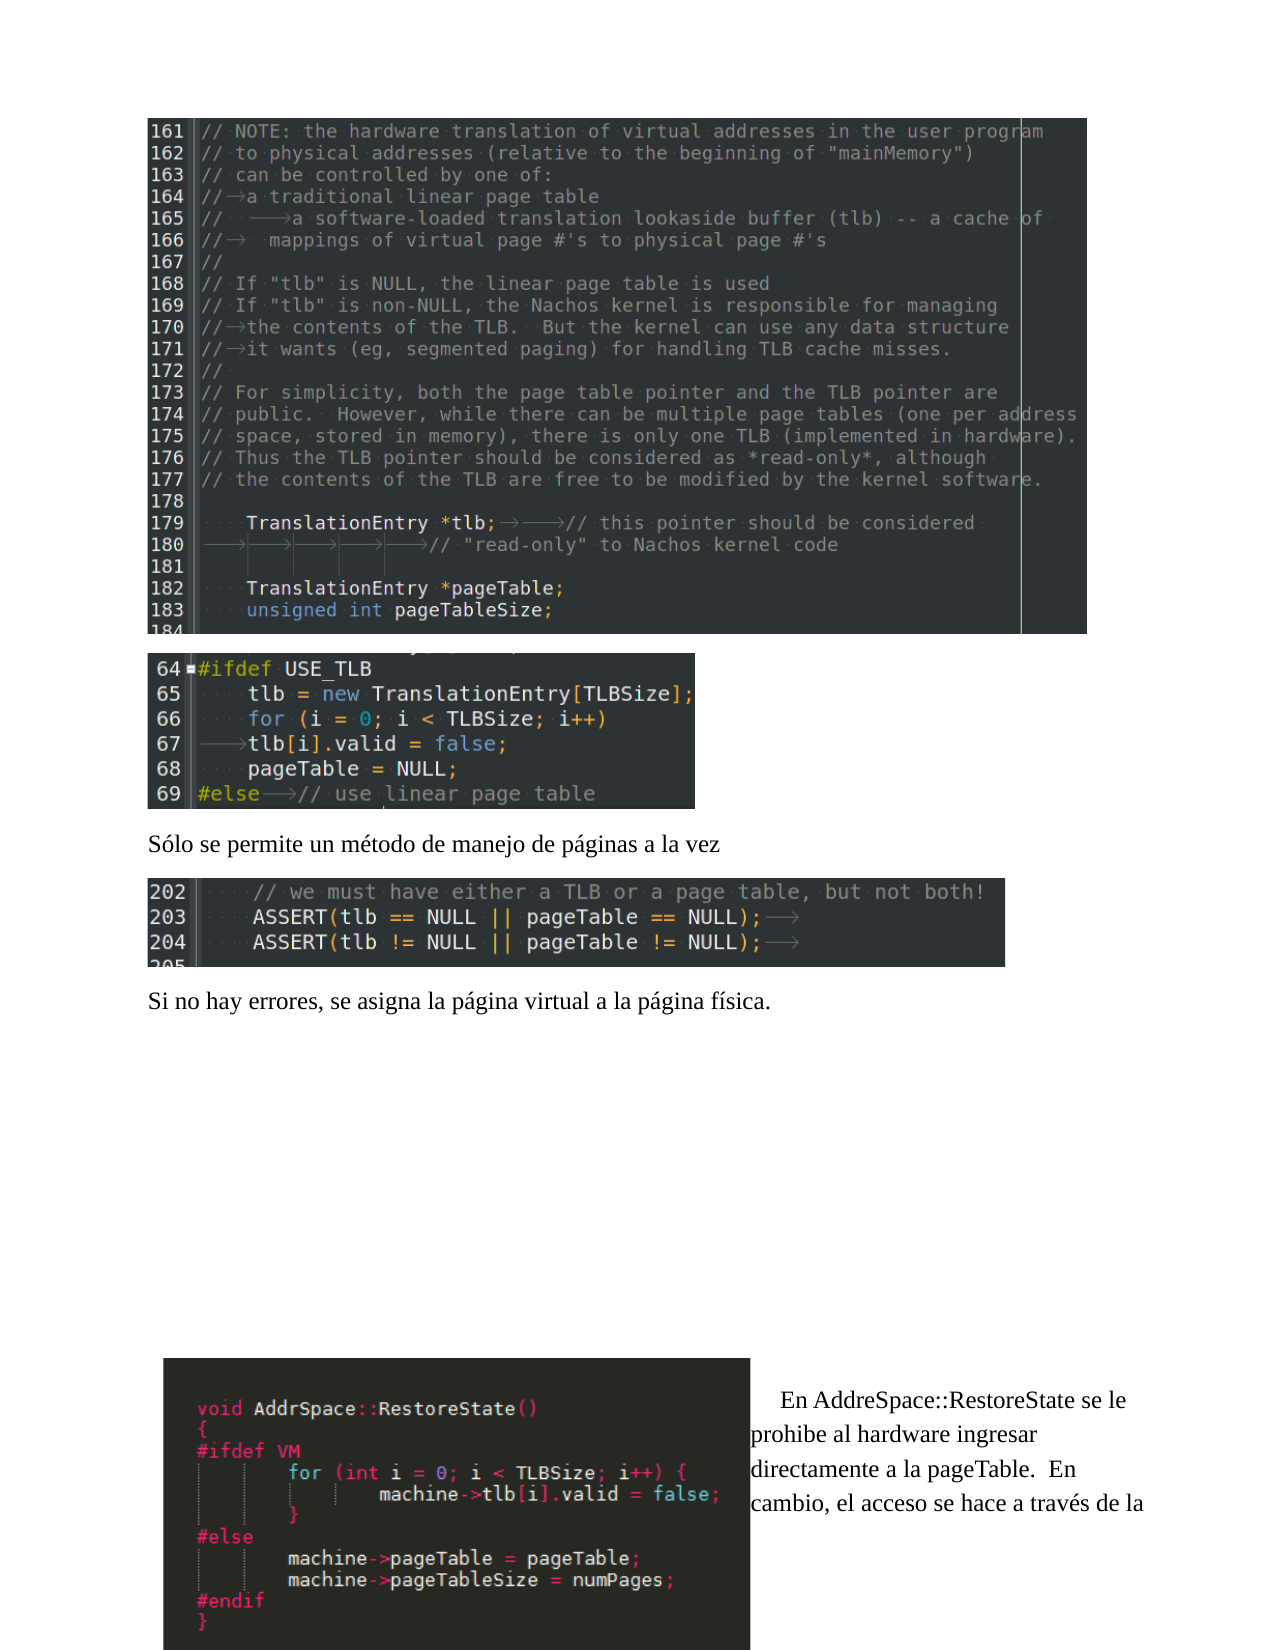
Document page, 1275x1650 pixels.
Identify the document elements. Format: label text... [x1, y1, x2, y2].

text Si no hay errores, se asigna la página virtual a la página física. [118, 986, 1157, 1015]
picture [147, 878, 1006, 967]
picture [147, 653, 695, 809]
text [118, 1385, 163, 1517]
text En AddreSpace::RestoreState se le prohibe al hardware ingresar directamente a la pageTable. En cambio, el acceso se hace a través de la [385, 1385, 1157, 1517]
picture [163, 1358, 385, 1650]
text Sólo se permite un método de manejo de páginas a la vez [118, 829, 1157, 858]
picture [147, 118, 1087, 634]
